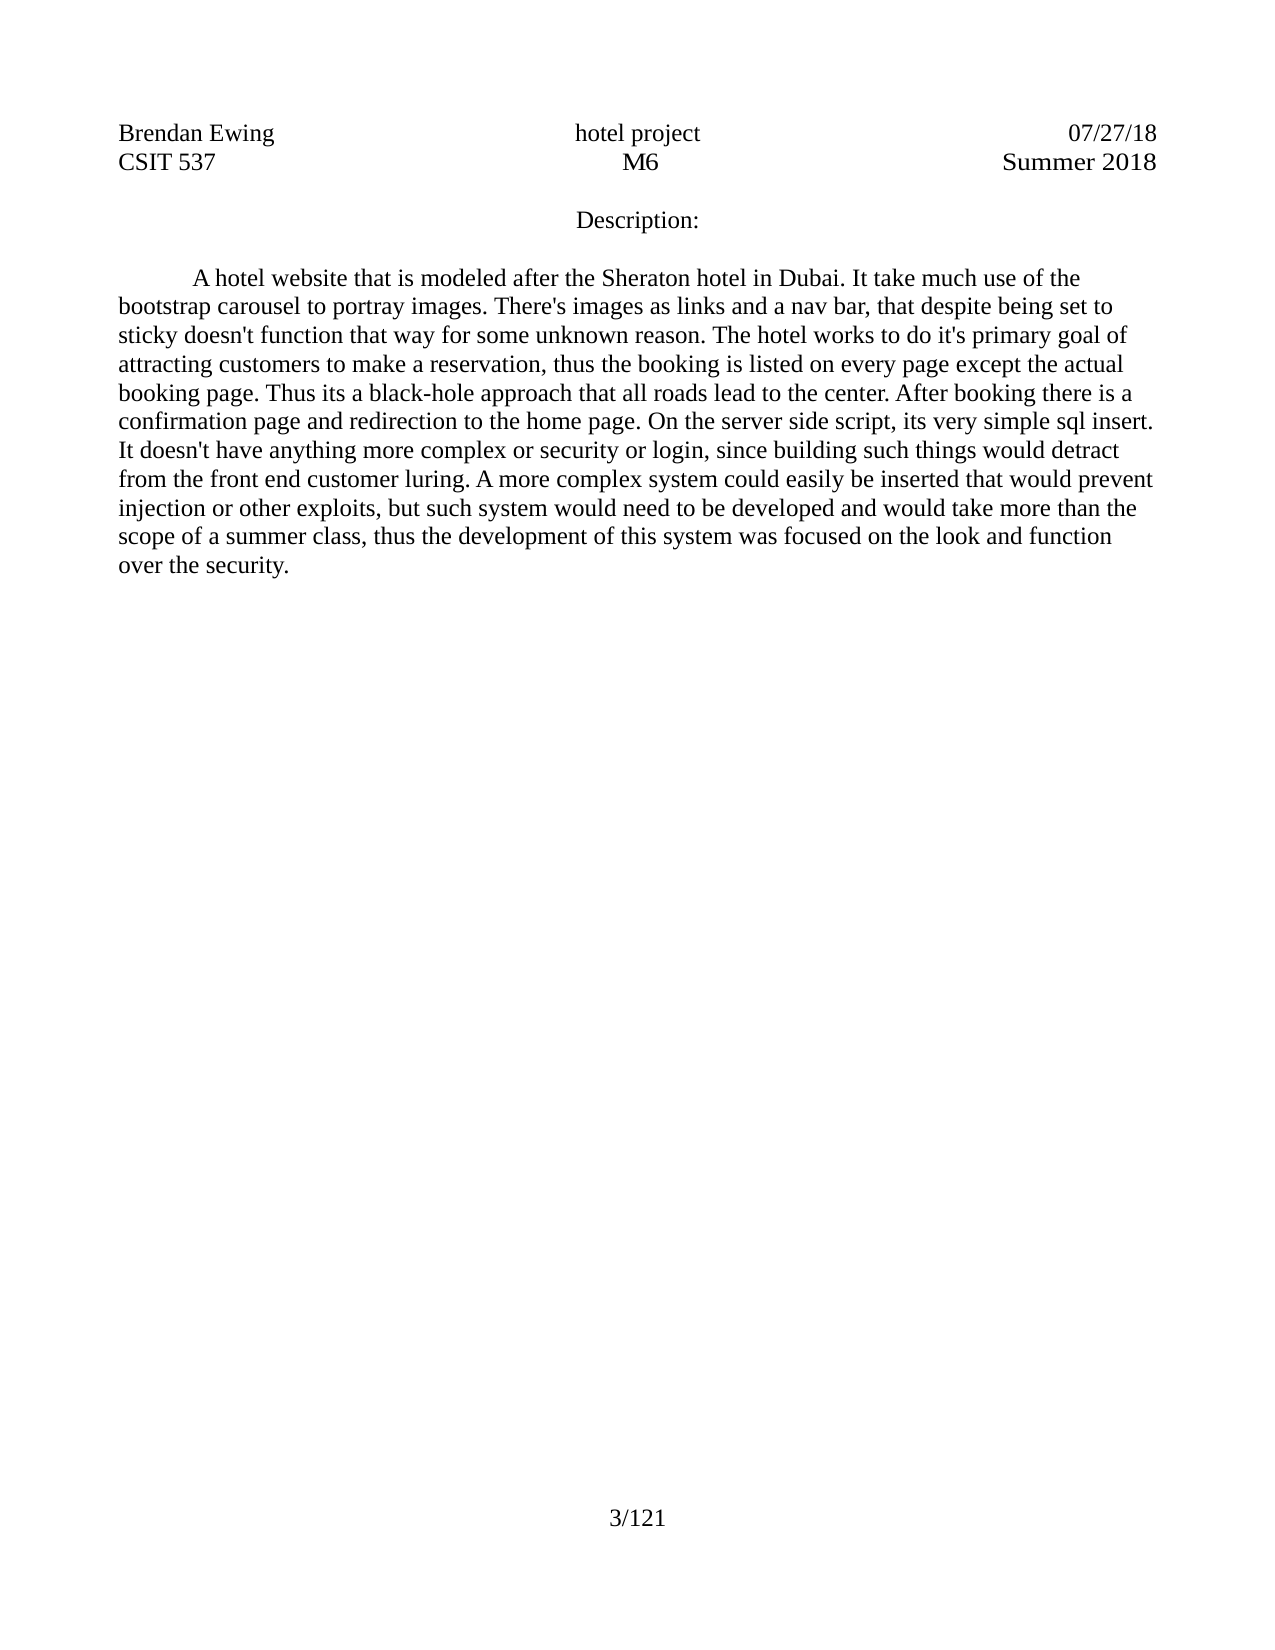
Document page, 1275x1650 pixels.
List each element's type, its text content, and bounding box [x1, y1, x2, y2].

text A hotel website that is modeled after the Sheraton hotel in Dubai. It take much use of the bootstrap carousel to portray images. There's images as links and a nav bar, that despite being set to sticky doesn't function that way for some unknown reason. The hotel works to do it's primary goal of attracting customers to make a reservation, thus the booking is listed on every page except the actual booking page. Thus its a black-hole approach that all roads lead to the center. After booking there is a confirmation page and redirection to the home page. On the server side script, its very simple sql insert. It doesn't have anything more complex or security or login, since building such things would detract from the front end customer luring. A more complex system could easily be inserted that would prevent injection or other exploits, but such system would need to be developed and would take more than the scope of a summer class, thus the development of this system was focused on the look and function over the security. [118, 263, 1157, 579]
text Description: [118, 205, 1157, 234]
